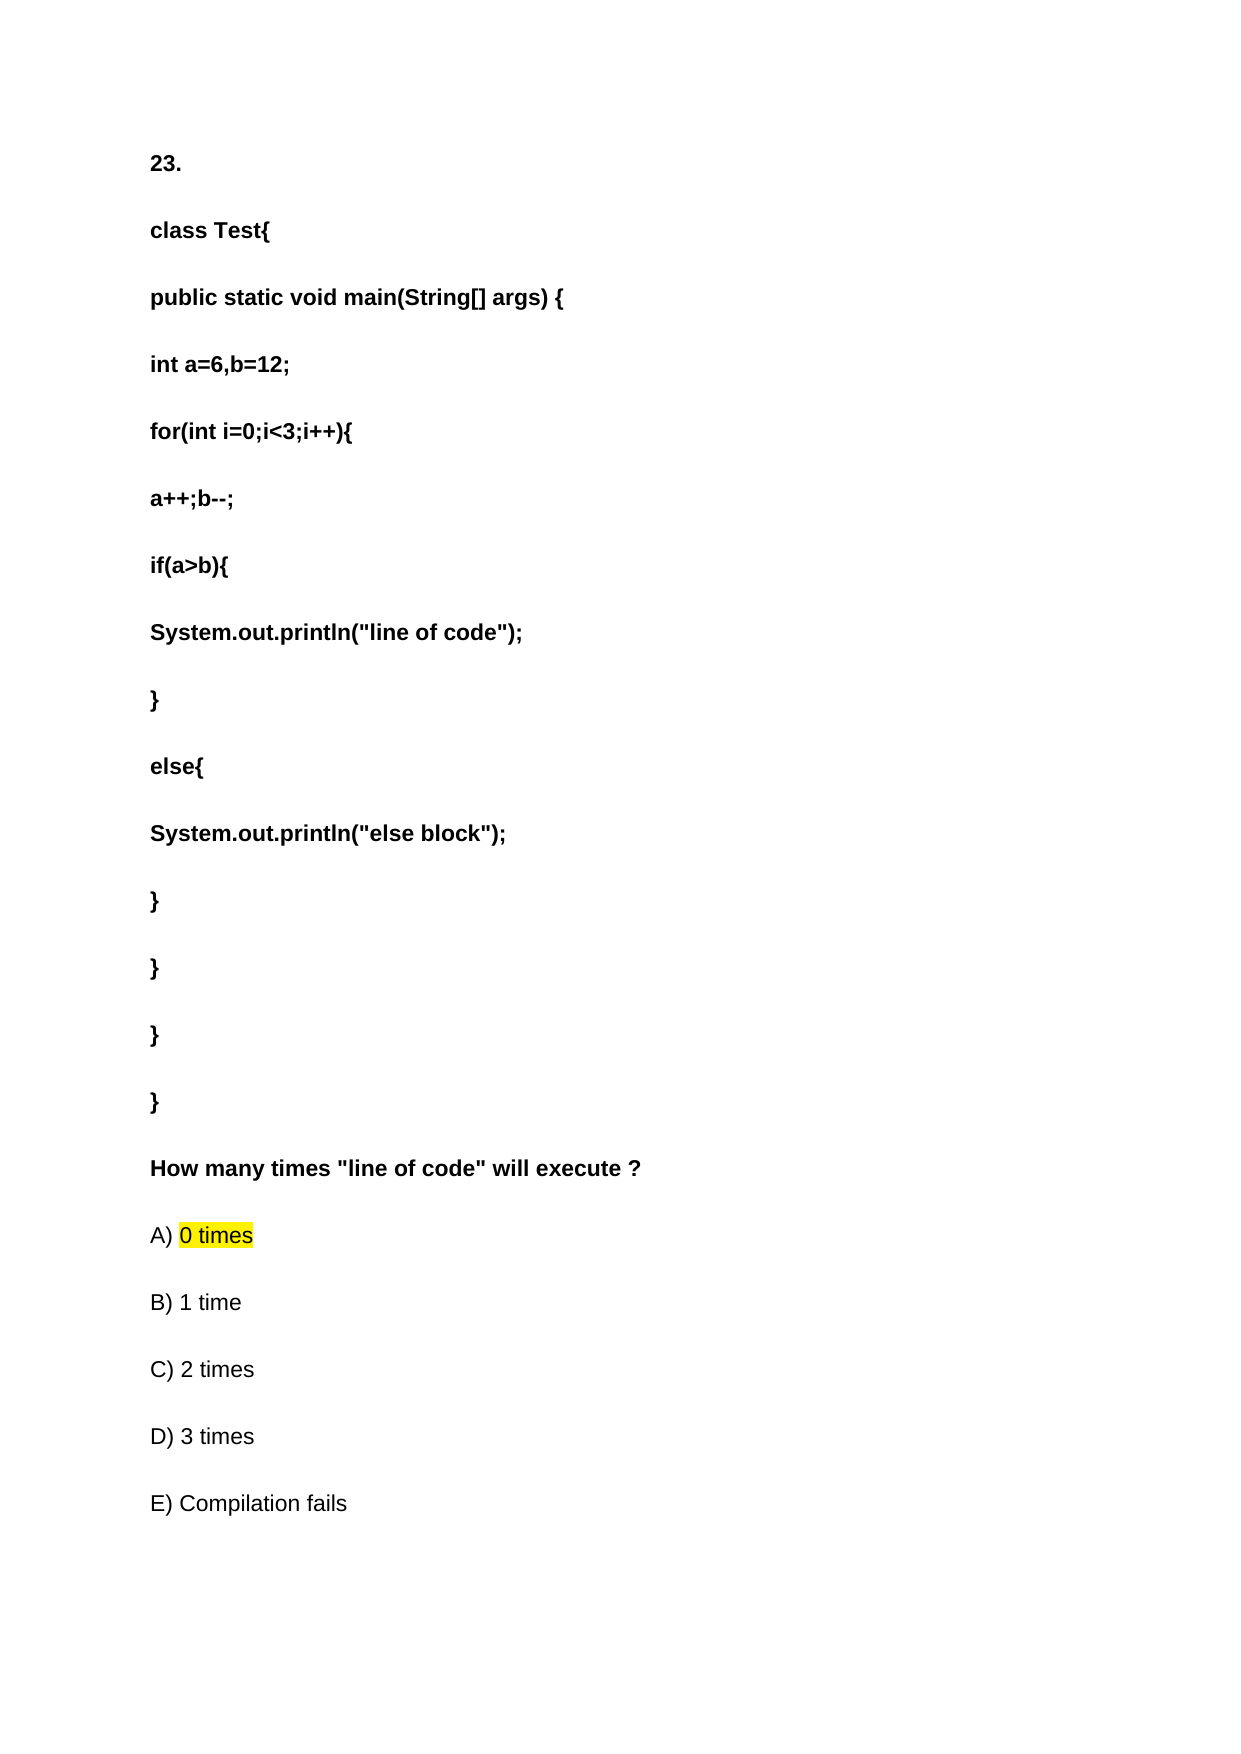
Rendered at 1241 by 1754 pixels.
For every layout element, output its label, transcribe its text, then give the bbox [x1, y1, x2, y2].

text E) Compilation fails [150, 1489, 1090, 1516]
text How many times "line of code" will execute ? [150, 1155, 1090, 1181]
text } [150, 1021, 1090, 1047]
text B) 1 time [150, 1289, 1090, 1315]
text } [150, 686, 1090, 712]
text System.out.println("else block"); [150, 820, 1090, 846]
text if(a>b){ [150, 552, 1090, 578]
text } [150, 954, 1090, 980]
text C) 2 times [150, 1356, 1090, 1382]
text public static void main(String[] args) { [150, 284, 1090, 310]
text System.out.println("line of code"); [150, 619, 1090, 645]
text else{ [150, 753, 1090, 779]
text int a=6,b=12; [150, 351, 1090, 377]
text class Test{ [150, 217, 1090, 243]
text D) 3 times [150, 1423, 1090, 1449]
text 23. [150, 150, 1090, 176]
text } [150, 887, 1090, 913]
text for(int i=0;i<3;i++){ [150, 418, 1090, 444]
text } [150, 1088, 1090, 1114]
text a++;b--; [150, 485, 1090, 511]
text A) 0 times [150, 1222, 1090, 1248]
